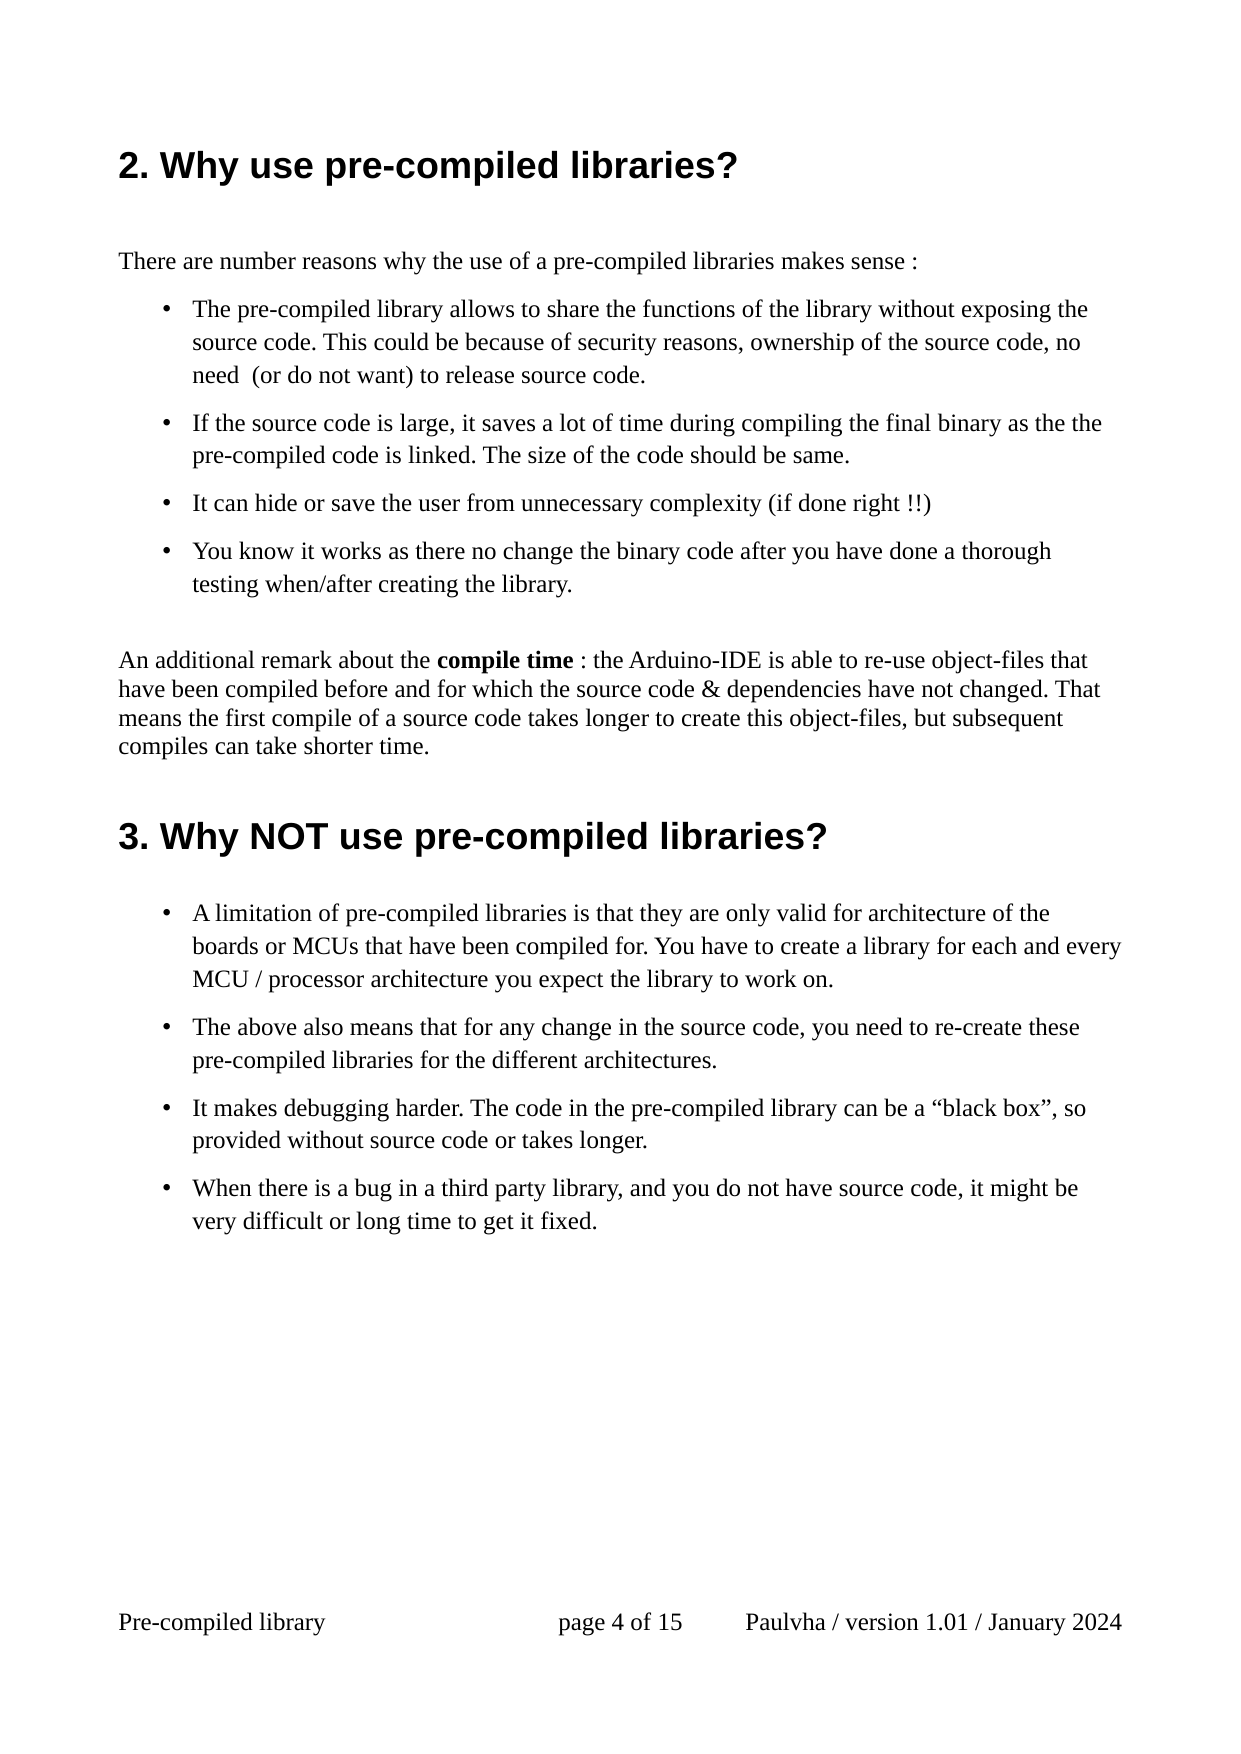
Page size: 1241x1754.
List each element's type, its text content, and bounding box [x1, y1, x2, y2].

text An additional remark about the compile time : the Arduino-IDE is able to re-use object-files that have been compiled before and for which the source code & dependencies have not changed. That means the first compile of a source code takes longer to create this object-files, but subsequent compiles can take shorter time. [118, 645, 1122, 760]
list The pre-compiled library allows to share the functions of the library without exposing the source code. This could be because of security reasons, ownership of the source code, no need (or do not want) to release source code. [162, 294, 1122, 389]
list You know it works as there no change the binary code after you have done a thorough testing when/after creating the library. [162, 536, 1122, 598]
list When there is a bug in a third party library, and you do not have source code, it might be very difficult or long time to get it fixed. [162, 1173, 1122, 1235]
list A limitation of pre-compiled libraries is that they are only valid for architecture of the boards or MCUs that have been compiled for. You have to create a library for each and every MCU / processor architecture you expect the library to work on. [162, 898, 1122, 993]
list It can hide or save the user from unnecessary complexity (if done right !!) [162, 488, 1122, 517]
list The above also means that for any change in the source code, you need to re-create these pre-compiled libraries for the different architectures. [162, 1012, 1122, 1074]
subtitle 2. Why use pre-compiled libraries? [118, 143, 1122, 186]
text There are number reasons why the use of a pre-compiled libraries makes sense : [118, 246, 1122, 275]
list If the source code is large, it saves a lot of time during compiling the final binary as the the pre-compiled code is linked. The size of the code should be same. [162, 408, 1122, 469]
list It makes debugging harder. The code in the pre-compiled library can be a “black box”, so provided without source code or takes longer. [162, 1093, 1122, 1154]
subtitle 3. Why NOT use pre-compiled libraries? [118, 814, 1122, 857]
